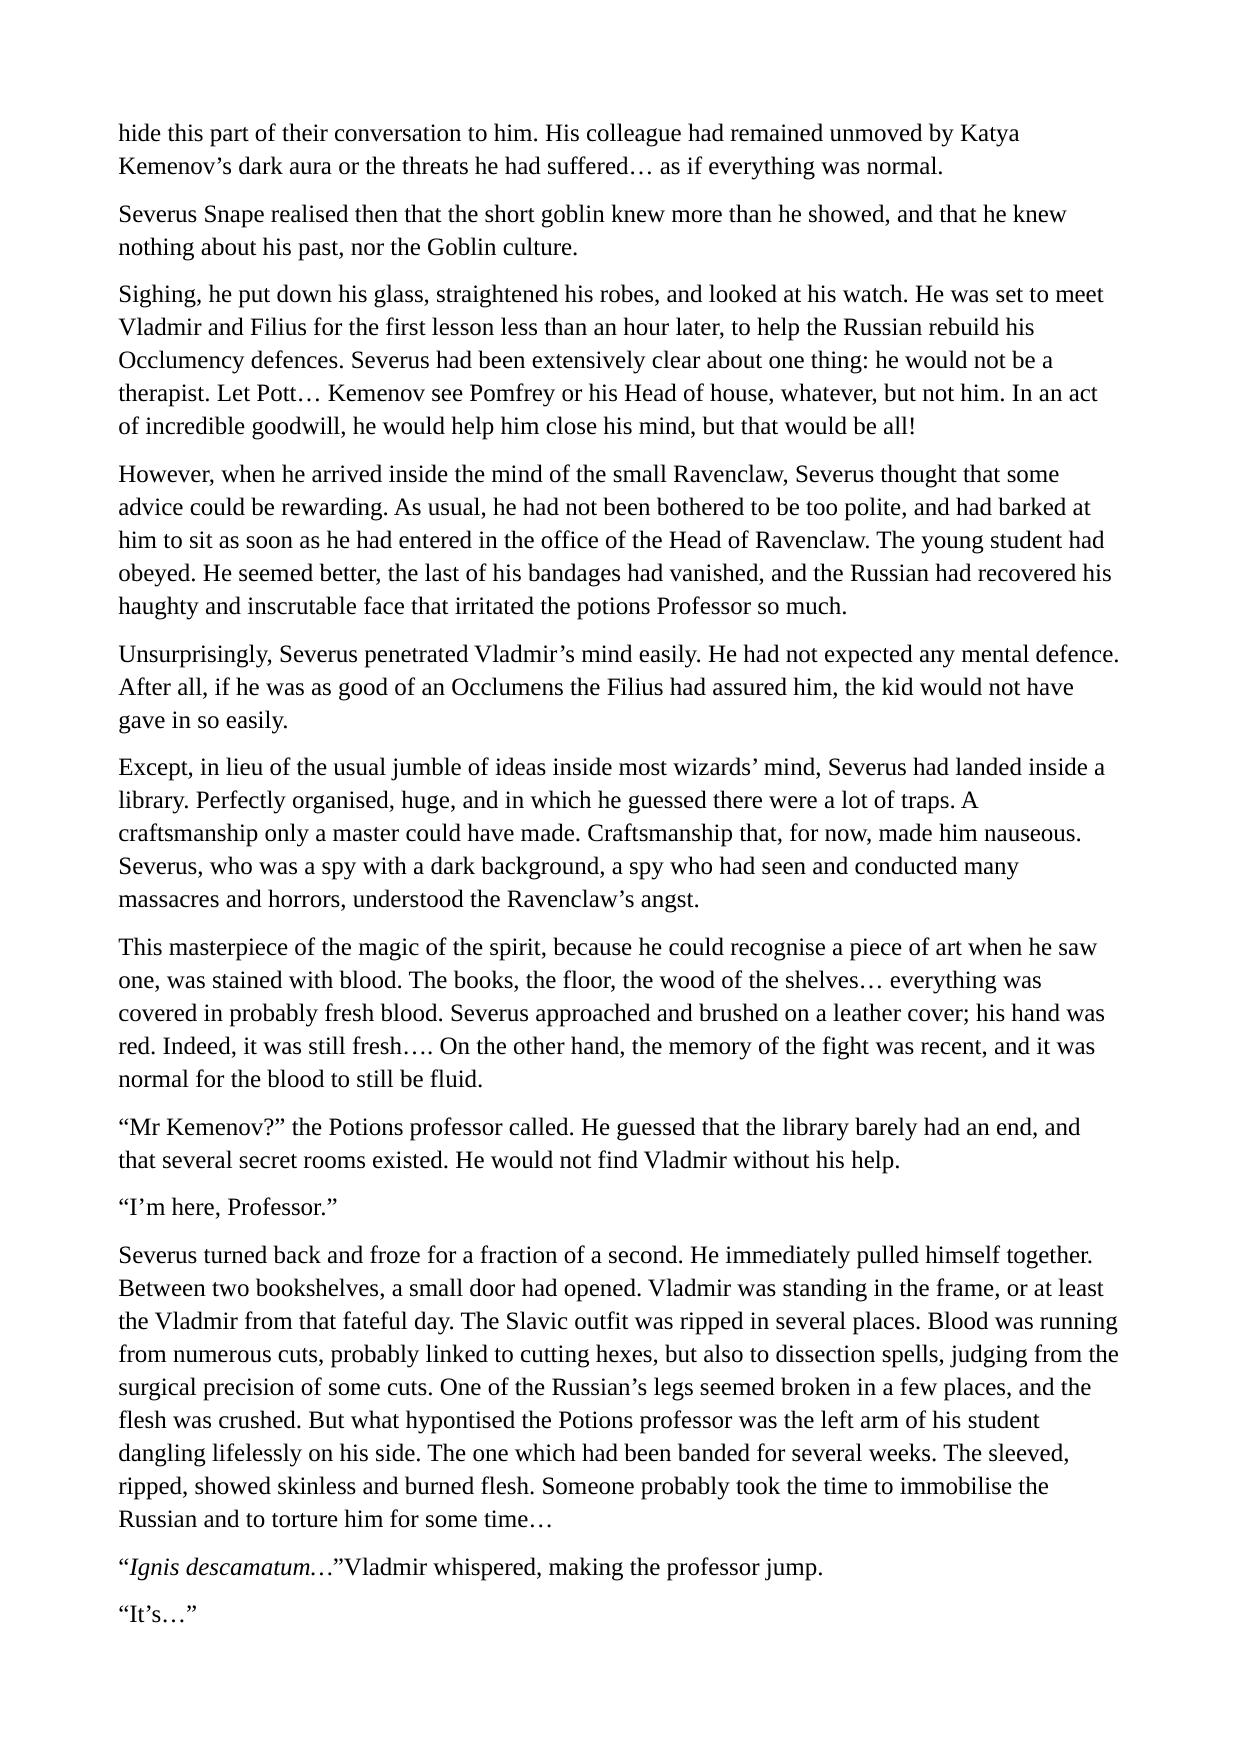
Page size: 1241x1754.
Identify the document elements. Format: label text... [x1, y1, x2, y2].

text Unsurprisingly, Severus penetrated Vladmir’s mind easily. He had not expected any mental defence. After all, if he was as good of an Occlumens the Filius had assured him, the kid would not have gave in so easily. [118, 639, 1122, 733]
text However, when he arrived inside the mind of the small Ravenclaw, Severus thought that some advice could be rewarding. As usual, he had not been bothered to be too polite, and had barked at him to sit as soon as he had entered in the office of the Head of Ravenclaw. The young student had obeyed. He seemed better, the last of his bandages had vanished, and the Russian had recovered his haughty and inscrutable face that irritated the potions Professor so much. [118, 459, 1122, 620]
text Sighing, he put down his glass, straightened his robes, and looked at his watch. He was set to meet Vladmir and Filius for the first lesson less than an hour later, to help the Russian rebuild his Occlumency defences. Severus had been extensively clear about one thing: he would not be a therapist. Let Pott… Kemenov see Pomfrey or his Head of house, whatever, but not him. In an act of incredible goodwill, he would help him close his mind, but that would be all! [118, 279, 1122, 440]
text Severus Snape realised then that the short goblin knew more than he showed, and that he knew nothing about his past, nor the Goblin culture. [118, 199, 1122, 261]
text “Mr Kemenov?” the Potions professor called. He guessed that the library barely had an end, and that several secret rooms existed. He would not find Vladmir without his help. [118, 1112, 1122, 1173]
text This masterpiece of the magic of the spirit, because he could recognise a piece of art when he saw one, was stained with blood. The books, the floor, the wood of the shelves… everything was covered in probably fresh blood. Severus approached and brushed on a leather cover; his hand was red. Indeed, it was still fresh…. On the other hand, the memory of the fight was recent, and it was normal for the blood to still be fluid. [118, 932, 1122, 1093]
text hide this part of their conversation to him. His colleague had remained unmoved by Katya Kemenov’s dark aura or the threats he had suffered… as if everything was normal. [118, 118, 1122, 180]
text “I’m here, Professor.” [118, 1192, 1122, 1221]
text Severus turned back and froze for a fraction of a second. He immediately pulled himself together. Between two bookshelves, a small door had opened. Vladmir was standing in the frame, or at least the Vladmir from that fateful day. The Slavic outfit was ripped in several places. Blood was running from numerous cuts, probably linked to cutting hexes, but also to dissection spells, judging from the surgical precision of some cuts. One of the Russian’s legs seemed broken in a few places, and the flesh was crushed. But what hypontised the Potions professor was the left arm of his student dangling lifelessly on his side. The one which had been banded for several weeks. The sleeved, ripped, showed skinless and burned flesh. Someone probably took the time to immobilise the Russian and to torture him for some time… [118, 1240, 1122, 1533]
text “It’s…” [118, 1599, 1122, 1628]
text “Ignis descamatum…”Vladmir whispered, making the professor jump. [118, 1552, 1122, 1581]
text Except, in lieu of the usual jumble of ideas inside most wizards’ mind, Severus had landed inside a library. Perfectly organised, huge, and in which he guessed there were a lot of traps. A craftsmanship only a master could have made. Craftsmanship that, for now, made him nauseous. Severus, who was a spy with a dark background, a spy who had seen and conducted many massacres and horrors, understood the Ravenclaw’s angst. [118, 752, 1122, 913]
